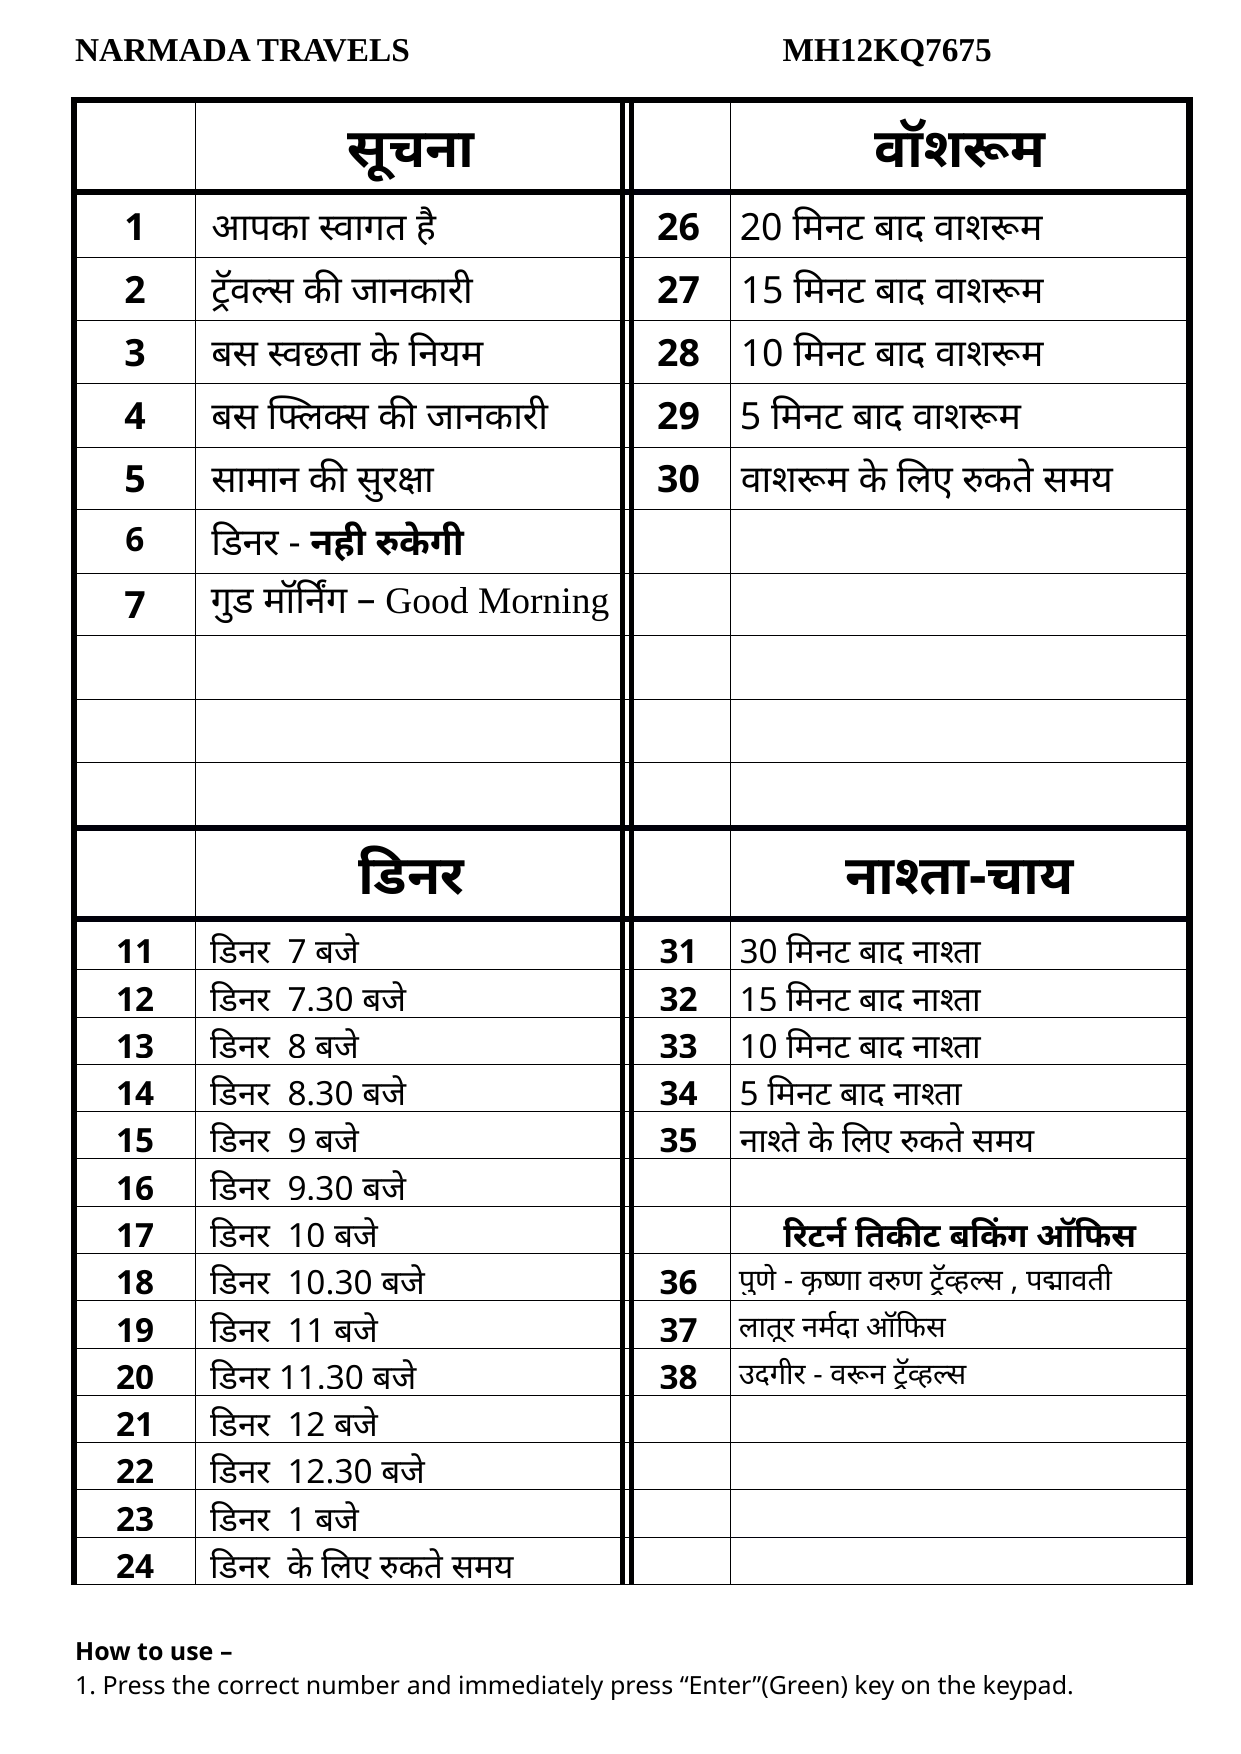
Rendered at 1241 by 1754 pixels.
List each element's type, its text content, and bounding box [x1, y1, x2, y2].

table_cell 10 मिनट बाद नाश्ता [731, 1018, 1186, 1064]
table_cell 35 [634, 1112, 730, 1158]
table_cell 15 मिनट बाद नाश्ता [731, 970, 1186, 1016]
table_cell 32 [634, 970, 730, 1016]
table_cell [634, 1490, 730, 1537]
table_cell लातूर नर्मदा ऑफिस [731, 1301, 1186, 1347]
table_cell 23 [77, 1490, 195, 1537]
table_cell 4 [77, 384, 195, 446]
table_cell [634, 763, 730, 824]
table_cell [634, 1443, 730, 1489]
table_cell 33 [634, 1018, 730, 1064]
table_cell 5 मिनट बाद वाशरूम [731, 384, 1186, 446]
table_cell 38 [634, 1349, 730, 1395]
table_cell 2 [77, 258, 195, 320]
table_cell डिनर 8.30 बजे [196, 1065, 620, 1111]
table_cell [196, 636, 620, 698]
table_cell डिनर 7.30 बजे [196, 970, 620, 1016]
table_cell [731, 574, 1186, 635]
table_cell 16 [77, 1159, 195, 1206]
table_cell गुड मॉर्निंग – Good Morning [196, 574, 620, 635]
table_cell [731, 1538, 1186, 1584]
table_header [77, 103, 195, 188]
table_cell 26 [634, 195, 730, 257]
table_cell डिनर 10 बजे [196, 1207, 620, 1253]
table_cell डिनर 9 बजे [196, 1112, 620, 1158]
table_cell 11 [77, 922, 195, 969]
table_cell बस फ्लिक्स की जानकारी [196, 384, 620, 446]
table_cell [77, 831, 195, 916]
table_cell डिनर 8 बजे [196, 1018, 620, 1064]
table_cell 13 [77, 1018, 195, 1064]
table_cell 22 [77, 1443, 195, 1489]
table_cell [634, 574, 730, 635]
table_cell [731, 1396, 1186, 1442]
table_cell बस स्वछता के नियम [196, 321, 620, 383]
table_cell डिनर 7 बजे [196, 922, 620, 969]
table_cell [634, 1396, 730, 1442]
table_cell [731, 1443, 1186, 1489]
table_cell नाश्ते के लिए रुकते समय [731, 1112, 1186, 1158]
table_cell [634, 1538, 730, 1584]
table_cell [77, 636, 195, 698]
table_cell [196, 763, 620, 824]
table_cell 30 मिनट बाद नाश्ता [731, 922, 1186, 969]
table_cell 20 [77, 1349, 195, 1395]
table_cell 14 [77, 1065, 195, 1111]
table_cell [731, 636, 1186, 698]
table_cell [731, 700, 1186, 761]
table_cell 28 [634, 321, 730, 383]
table_cell [77, 700, 195, 761]
text 1. Press the correct number and immediately press “Enter”(Green) key on the keypad. [75, 1667, 1165, 1702]
table_cell 10 मिनट बाद वाशरूम [731, 321, 1186, 383]
table_cell [634, 510, 730, 572]
table_cell 24 [77, 1538, 195, 1584]
table_cell ट्रॅवल्स की जानकारी [196, 258, 620, 320]
table_cell [634, 1159, 730, 1206]
table_header सूचना [196, 103, 620, 188]
table_cell 7 [77, 574, 195, 635]
table_cell 21 [77, 1396, 195, 1442]
table_cell 36 [634, 1254, 730, 1300]
table_cell नाश्ता-चाय [731, 831, 1186, 916]
table_cell डिनर [196, 831, 620, 916]
table_cell [731, 1490, 1186, 1537]
table_cell डिनर - नही रुकेगी [196, 510, 620, 572]
table_cell 19 [77, 1301, 195, 1347]
table_cell 1 [77, 195, 195, 257]
table_cell डिनर 10.30 बजे [196, 1254, 620, 1300]
table_cell 6 [77, 510, 195, 572]
table_cell 18 [77, 1254, 195, 1300]
table_cell [634, 700, 730, 761]
table_cell 15 [77, 1112, 195, 1158]
table_cell 5 [77, 448, 195, 509]
table_cell [731, 1159, 1186, 1206]
table_cell डिनर के लिए रुकते समय [196, 1538, 620, 1584]
table_cell वाशरूम के लिए रुकते समय [731, 448, 1186, 509]
table_cell 31 [634, 922, 730, 969]
table_cell उदगीर - वरून ट्रॅव्हल्स [731, 1349, 1186, 1395]
table_cell 20 मिनट बाद वाशरूम [731, 195, 1186, 257]
table_cell 37 [634, 1301, 730, 1347]
table_cell [634, 1207, 730, 1253]
table_cell डिनर 9.30 बजे [196, 1159, 620, 1206]
table_cell डिनर 1 बजे [196, 1490, 620, 1537]
table_header वॉशरूम [731, 103, 1186, 188]
table_cell [634, 831, 730, 916]
table_cell [196, 700, 620, 761]
table_cell 30 [634, 448, 730, 509]
table_cell डिनर 11.30 बजे [196, 1349, 620, 1395]
table_cell आपका स्वागत है [196, 195, 620, 257]
table_cell डिनर 12.30 बजे [196, 1443, 620, 1489]
table_cell 27 [634, 258, 730, 320]
table_cell डिनर 12 बजे [196, 1396, 620, 1442]
table_cell सामान की सुरक्षा [196, 448, 620, 509]
table_cell 12 [77, 970, 195, 1016]
table_cell 5 मिनट बाद नाश्ता [731, 1065, 1186, 1111]
table_cell डिनर 11 बजे [196, 1301, 620, 1347]
table_cell 17 [77, 1207, 195, 1253]
text How to use – [75, 1633, 1165, 1667]
table_cell 34 [634, 1065, 730, 1111]
table_cell 29 [634, 384, 730, 446]
table_cell पुणे - कृष्णा वरुण ट्रॅव्हल्स , पद्मावती [731, 1254, 1186, 1300]
table_cell [731, 510, 1186, 572]
table_cell 15 मिनट बाद वाशरूम [731, 258, 1186, 320]
table_cell 3 [77, 321, 195, 383]
table_header [634, 103, 730, 188]
table_cell [77, 763, 195, 824]
table_cell [731, 763, 1186, 824]
table_cell [634, 636, 730, 698]
table_cell रिटर्न तिकीट बुकिंग ऑफिस [731, 1207, 1186, 1253]
